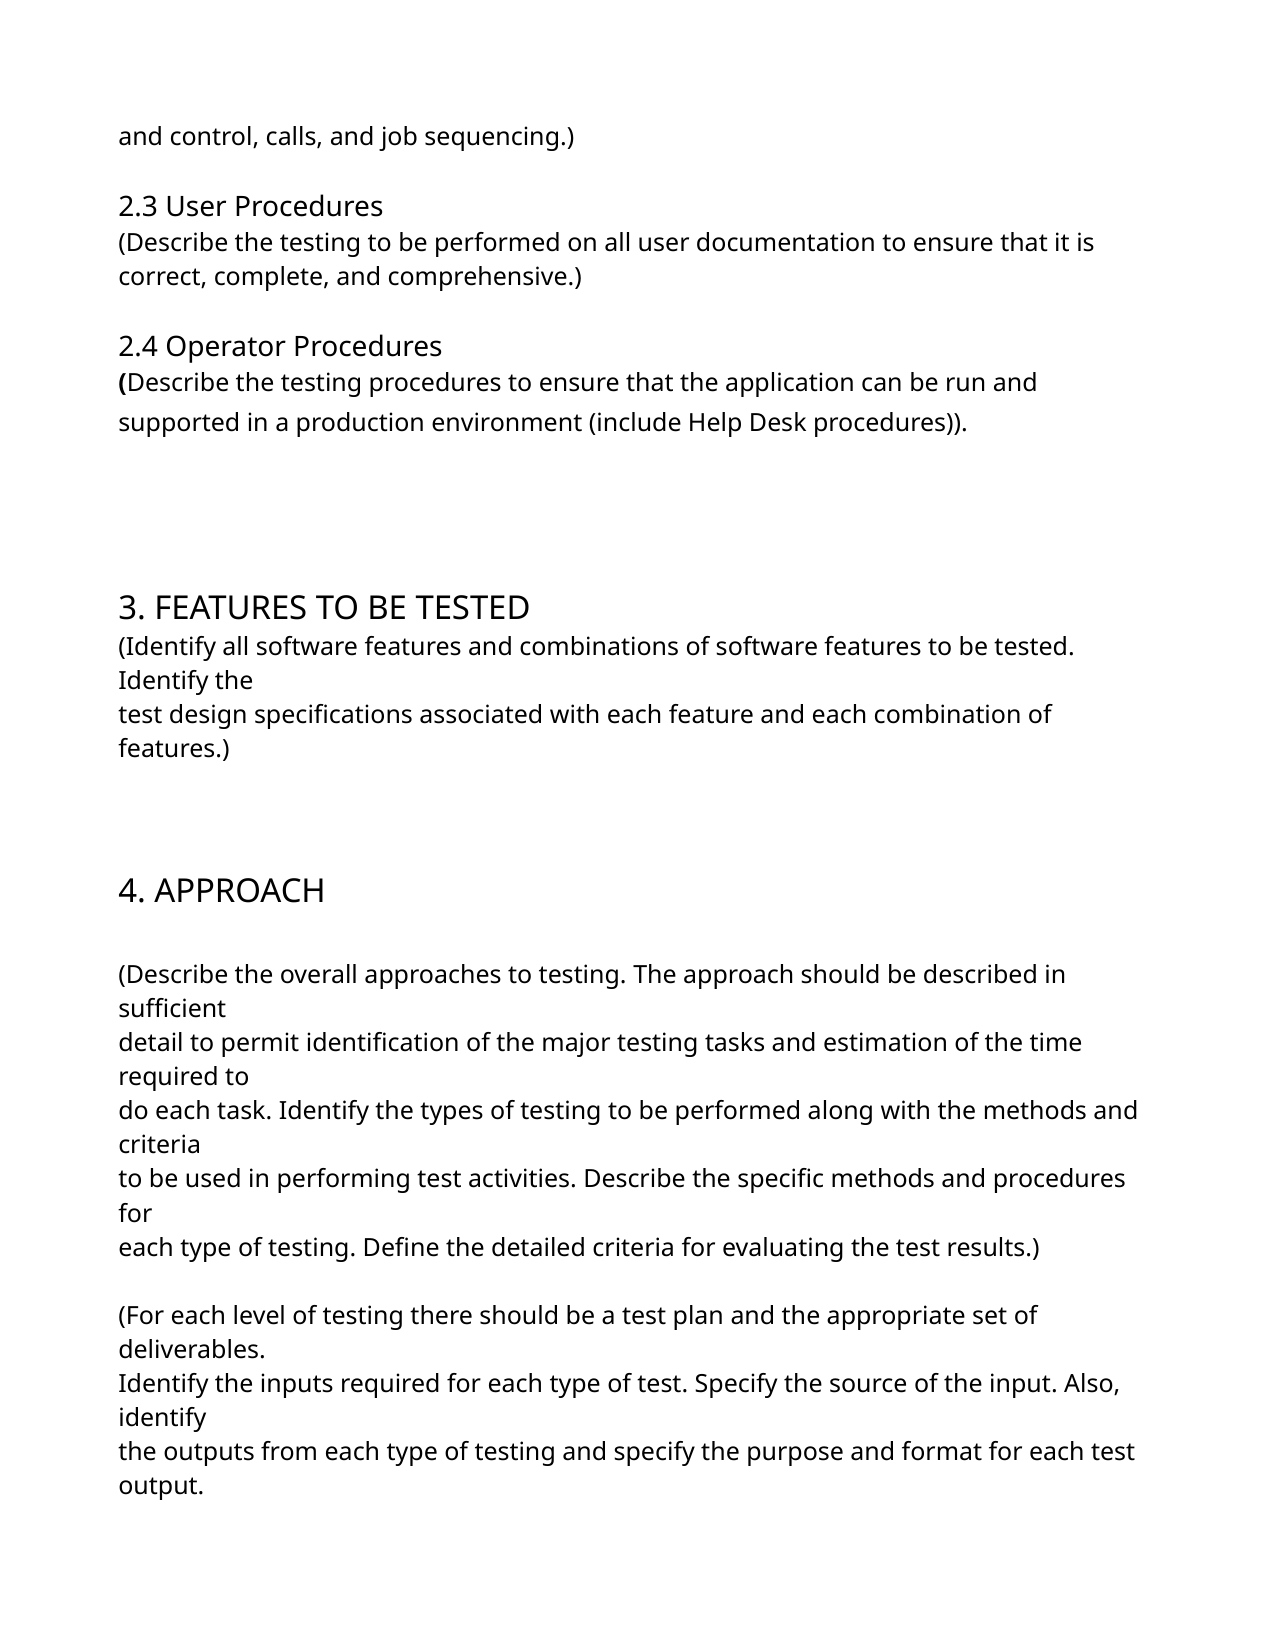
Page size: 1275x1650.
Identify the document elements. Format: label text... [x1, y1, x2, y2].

text 3. FEATURES TO BE TESTED [118, 584, 1157, 629]
text (Identify all software features and combinations of software features to be tested. Identify the [118, 629, 1157, 697]
text test design specifications associated with each feature and each combination of features.) [118, 697, 1157, 765]
text 4. APPROACH [118, 867, 1157, 912]
text each type of testing. Define the detailed criteria for evaluating the test results.) [118, 1229, 1157, 1263]
text (For each level of testing there should be a test plan and the appropriate set of deliverables. [118, 1297, 1157, 1366]
text detail to permit identification of the major testing tasks and estimation of the time required to [118, 1025, 1157, 1093]
text to be used in performing test activities. Describe the specific methods and procedures for [118, 1161, 1157, 1229]
text and control, calls, and job sequencing.) [118, 118, 1157, 152]
text do each task. Identify the types of testing to be performed along with the methods and criteria [118, 1093, 1157, 1161]
text the outputs from each type of testing and specify the purpose and format for each test output. [118, 1434, 1157, 1502]
text Identify the inputs required for each type of test. Specify the source of the input. Also, identify [118, 1366, 1157, 1434]
text 2.4 Operator Procedures [118, 327, 1157, 365]
text 2.3 User Procedures [118, 186, 1157, 224]
text (Describe the overall approaches to testing. The approach should be described in sufficient [118, 957, 1157, 1025]
text (Describe the testing procedures to ensure that the application can be run and supported in a production environment (include Help Desk procedures)). [118, 365, 1157, 438]
text (Describe the testing to be performed on all user documentation to ensure that it is correct, complete, and comprehensive.) [118, 224, 1157, 293]
